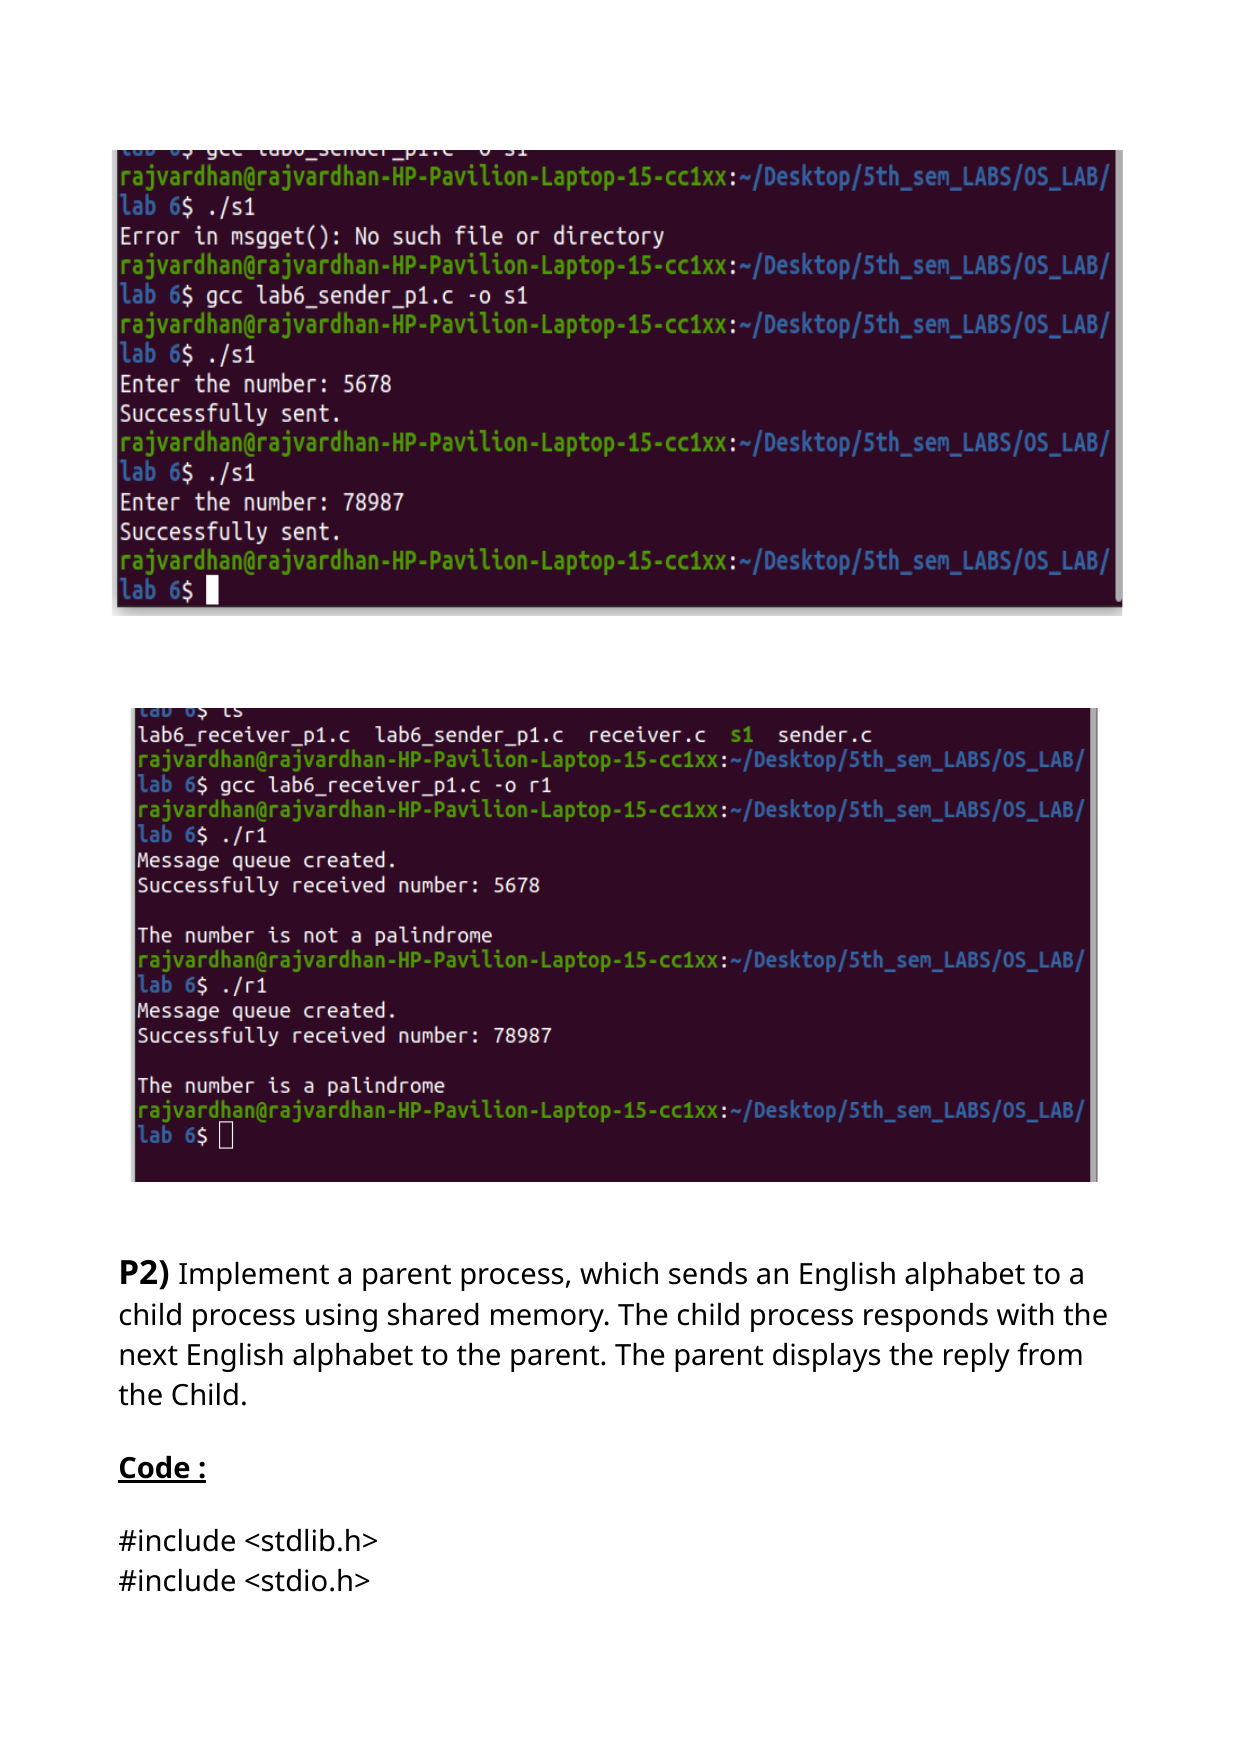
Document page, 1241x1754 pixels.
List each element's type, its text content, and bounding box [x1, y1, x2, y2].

picture [130, 708, 1098, 1182]
text Code : [118, 1447, 1122, 1487]
text #include <stdio.h> [118, 1560, 1122, 1599]
picture [111, 150, 1123, 616]
text P2) Implement a parent process, which sends an English alphabet to a child process using shared memory. The child process responds with the next English alphabet to the parent. The parent displays the reply from the Child. [118, 1249, 1122, 1413]
text #include <stdlib.h> [118, 1520, 1122, 1560]
